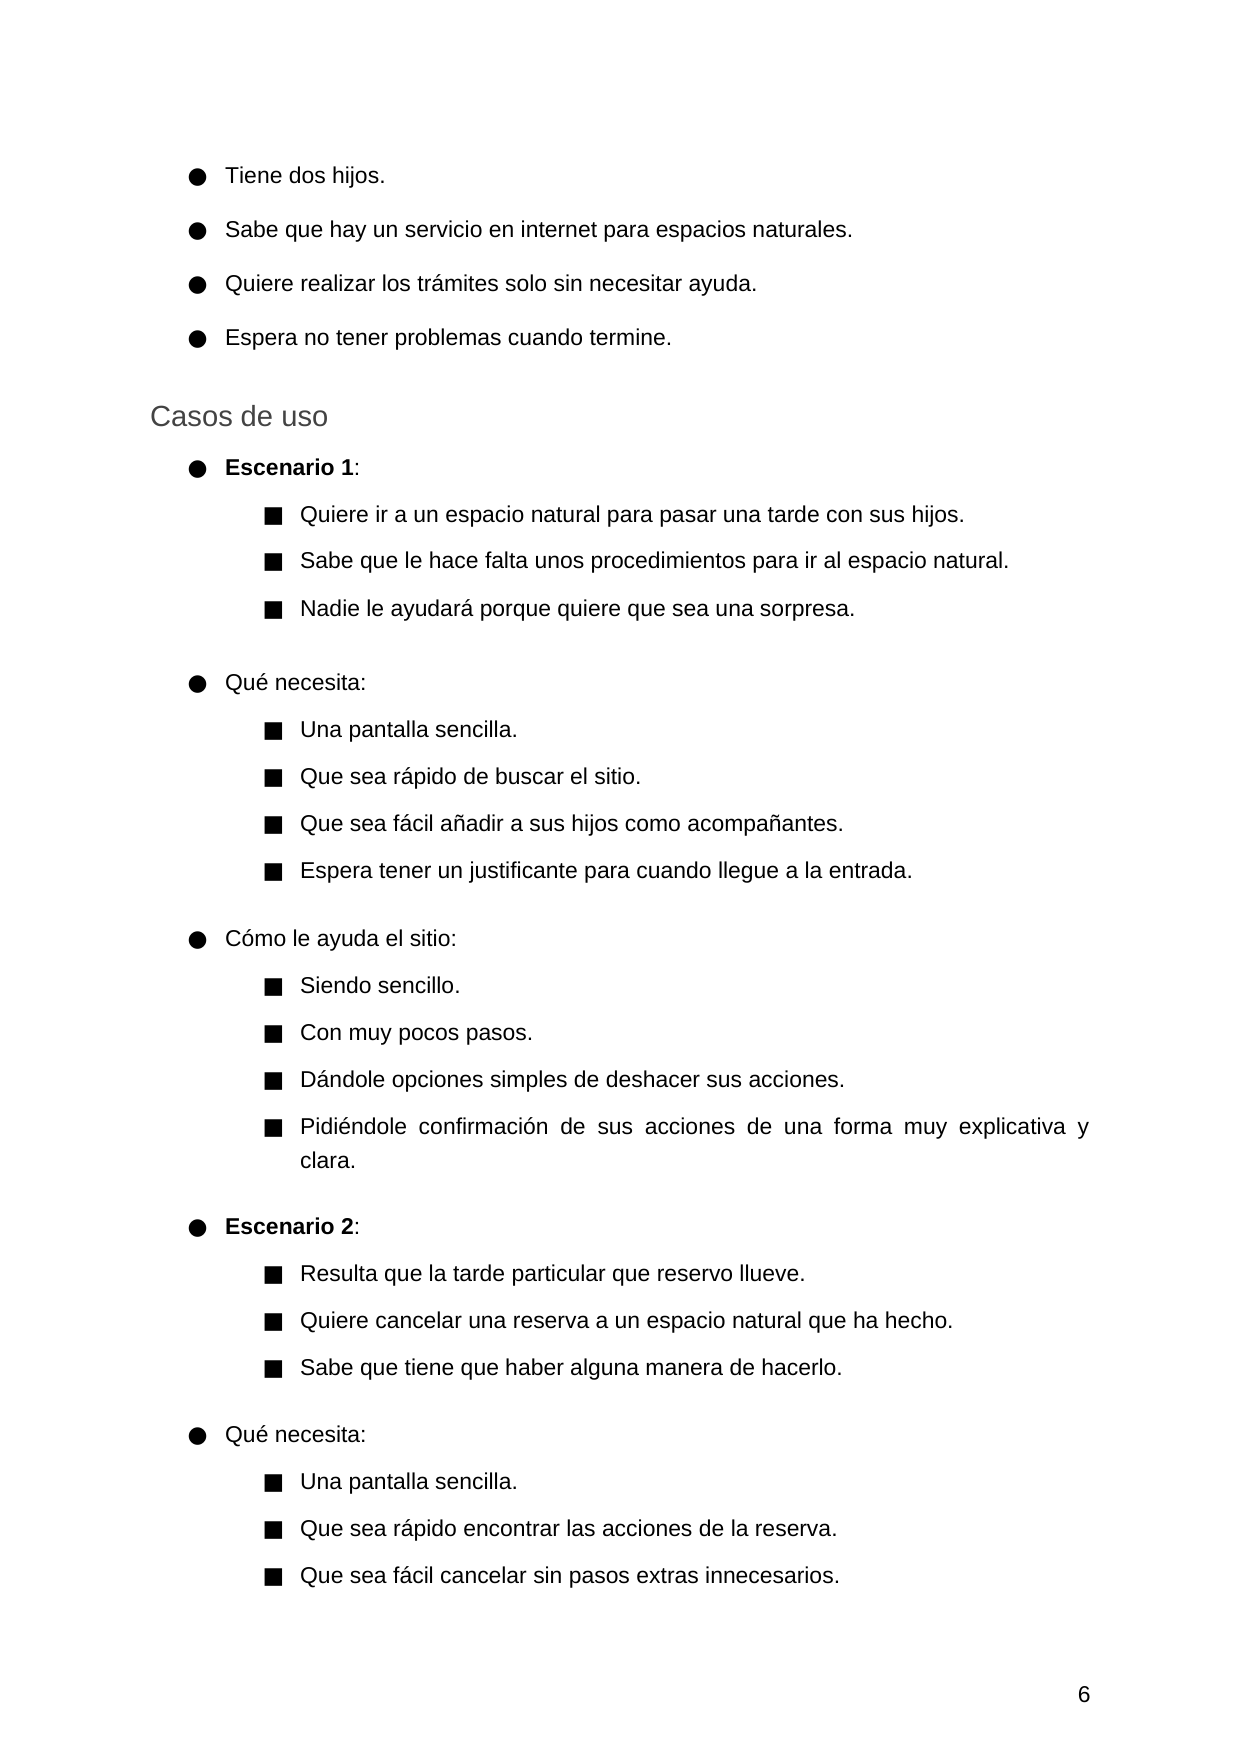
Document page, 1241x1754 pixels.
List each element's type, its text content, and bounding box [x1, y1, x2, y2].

list Quiere realizar los trámites solo sin necesitar ayuda. [187, 258, 1090, 305]
subtitle Casos de uso [150, 399, 1090, 433]
list Una pantalla sencilla. [262, 1456, 1090, 1503]
list Sabe que tiene que haber alguna manera de hacerlo. [262, 1341, 1090, 1388]
list Cómo le ayuda el sitio: [187, 912, 1090, 959]
list Quiere cancelar una reserva a un espacio natural que ha hecho. [262, 1294, 1090, 1341]
list Dándole opciones simples de deshacer sus acciones. [262, 1053, 1090, 1100]
list Tiene dos hijos. [187, 150, 1090, 197]
list Sabe que hay un servicio en internet para espacios naturales. [187, 204, 1090, 251]
list Qué necesita: [187, 1409, 1090, 1456]
list Una pantalla sencilla. [262, 704, 1090, 751]
list Que sea rápido encontrar las acciones de la reserva. [262, 1503, 1090, 1550]
list Resulta que la tarde particular que reservo llueve. [262, 1247, 1090, 1294]
list Sabe que le hace falta unos procedimientos para ir al espacio natural. [262, 535, 1090, 582]
list Que sea fácil cancelar sin pasos extras innecesarios. [262, 1550, 1090, 1597]
list Qué necesita: [187, 657, 1090, 704]
list Quiere ir a un espacio natural para pasar una tarde con sus hijos. [262, 488, 1090, 535]
list Escenario 1: [187, 441, 1090, 488]
list Espera tener un justificante para cuando llegue a la entrada. [262, 845, 1090, 892]
list Con muy pocos pasos. [262, 1006, 1090, 1053]
list Pidiéndole confirmación de sus acciones de una forma muy explicativa y clara. [262, 1100, 1090, 1174]
list Que sea rápido de buscar el sitio. [262, 751, 1090, 798]
list Nadie le ayudará porque quiere que sea una sorpresa. [262, 582, 1090, 629]
list Escenario 2: [187, 1200, 1090, 1247]
list Espera no tener problemas cuando termine. [187, 312, 1090, 359]
list Siendo sencillo. [262, 959, 1090, 1006]
list Que sea fácil añadir a sus hijos como acompañantes. [262, 798, 1090, 845]
